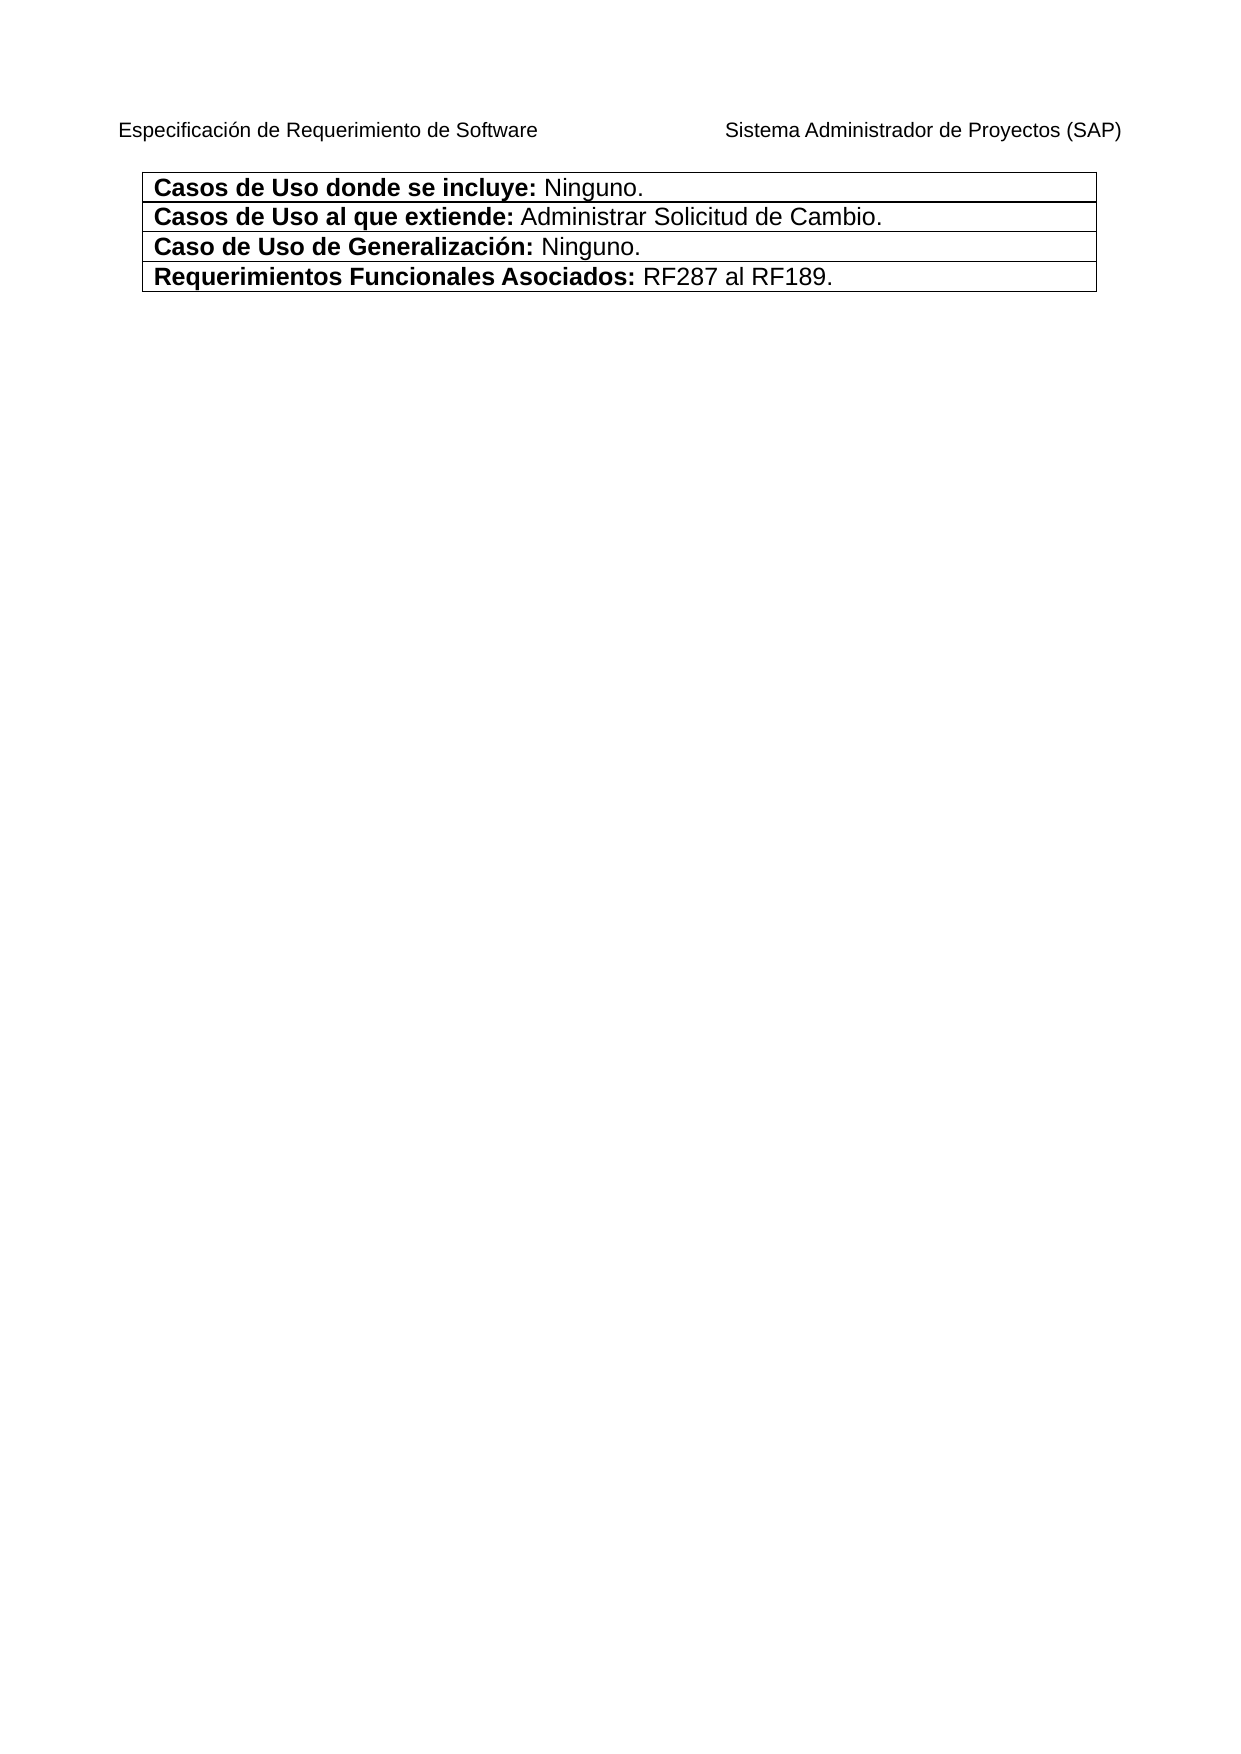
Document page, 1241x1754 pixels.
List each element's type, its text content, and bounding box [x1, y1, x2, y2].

table_cell Caso de Uso de Generalización: Ninguno. [143, 232, 1096, 261]
table_cell Casos de Uso al que extiende: Administrar Solicitud de Cambio. [143, 203, 1096, 231]
table_cell Casos de Uso donde se incluye: Ninguno. [143, 173, 1096, 201]
table_cell Requerimientos Funcionales Asociados: RF287 al RF189. [143, 262, 1096, 291]
